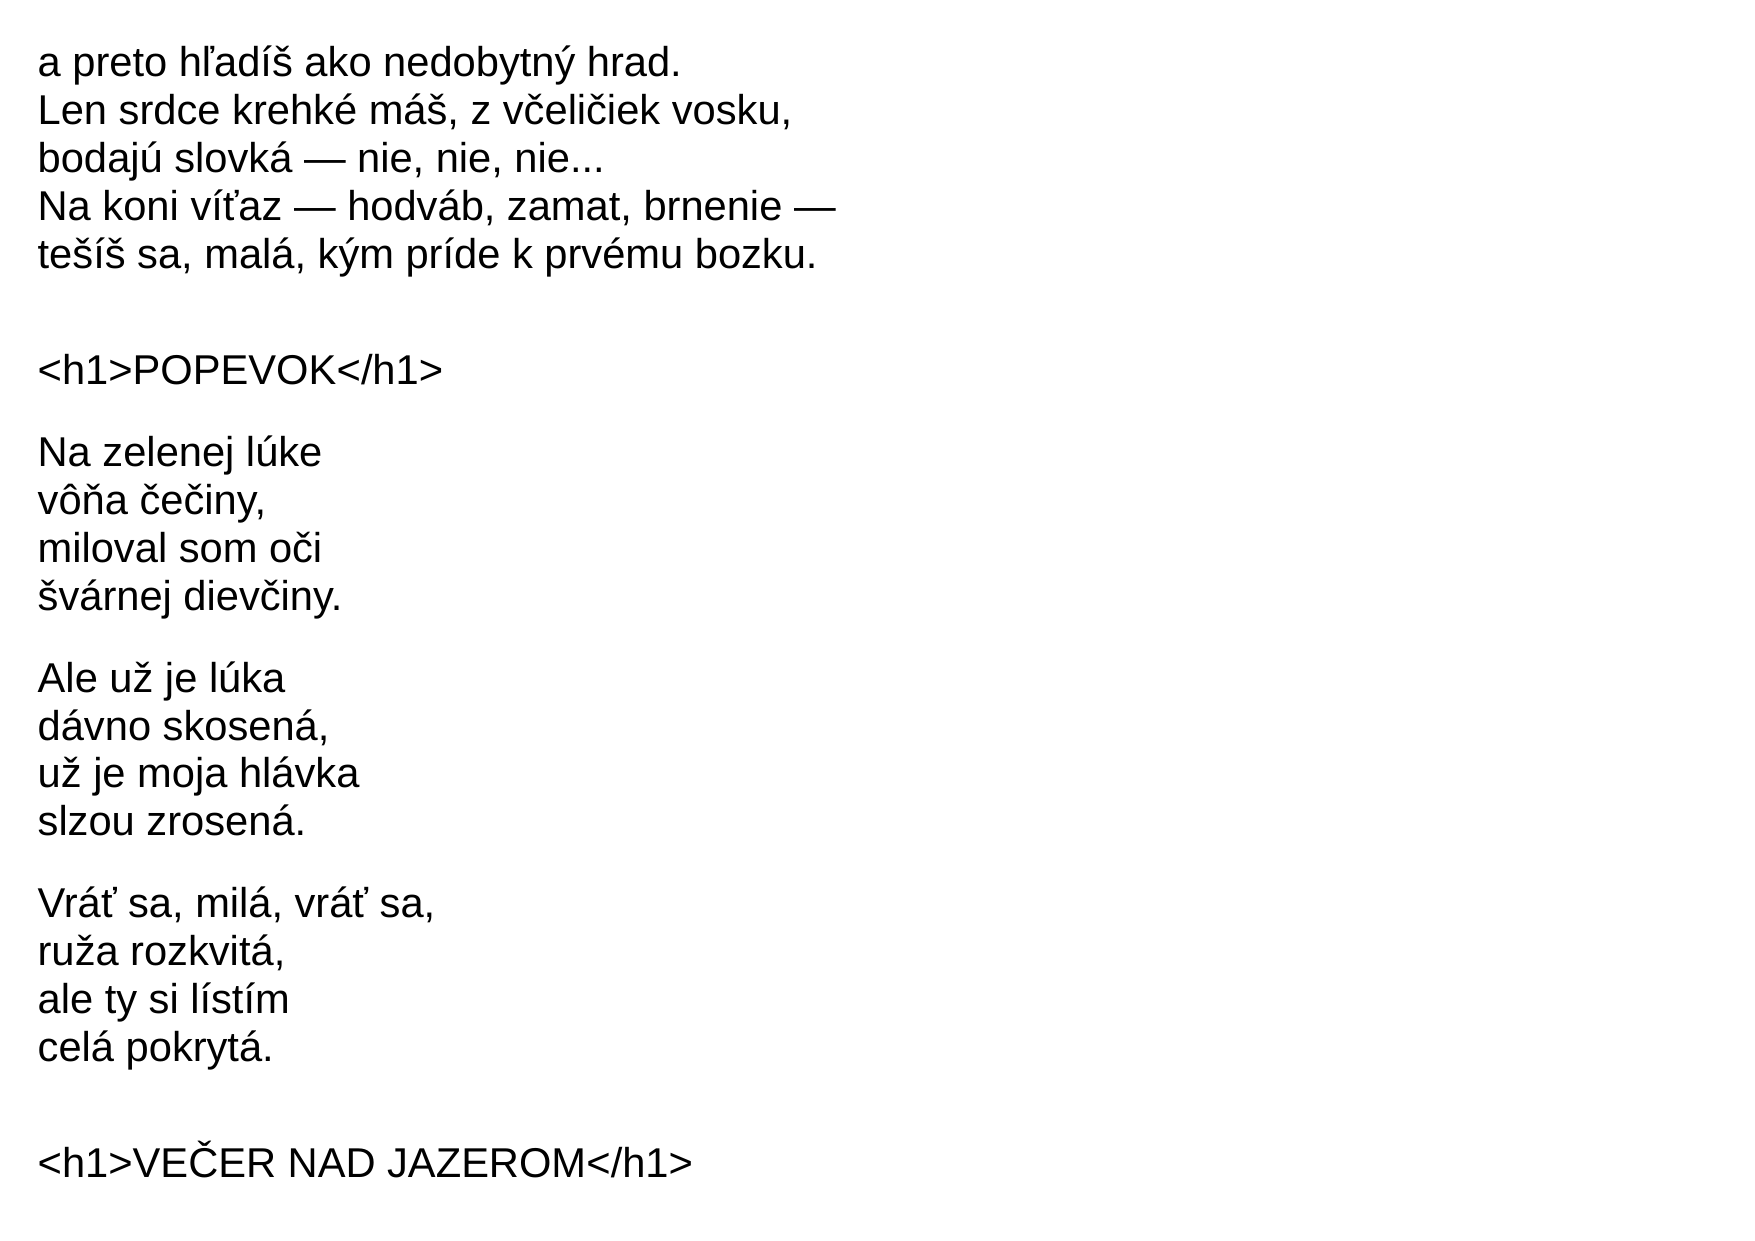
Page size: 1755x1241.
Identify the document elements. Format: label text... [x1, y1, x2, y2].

text celá pokrytá. [37, 1022, 1717, 1070]
text a preto hľadíš ako nedobytný hrad. [37, 37, 1717, 85]
text Vráť sa, milá, vráť sa, [37, 879, 1717, 927]
text miloval som oči [37, 523, 1717, 571]
text bodajú slovká — nie, nie, nie... [37, 133, 1717, 181]
text ale ty si lístím [37, 974, 1717, 1022]
text <h1>POPEVOK</h1> [37, 345, 1717, 393]
text švárnej dievčiny. [37, 571, 1717, 619]
text Ale už je lúka [37, 653, 1717, 701]
text dávno skosená, [37, 701, 1717, 749]
text slzou zrosená. [37, 797, 1717, 844]
text Na zelenej lúke [37, 427, 1717, 475]
text Na koni víťaz — hodváb, zamat, brnenie — [37, 181, 1717, 229]
text už je moja hlávka [37, 749, 1717, 797]
text tešíš sa, malá, kým príde k prvému bozku. [37, 229, 1717, 277]
text <h1>VEČER NAD JAZEROM</h1> [37, 1138, 1717, 1186]
text Len srdce krehké máš, z včeličiek vosku, [37, 85, 1717, 133]
text vôňa čečiny, [37, 475, 1717, 523]
text ruža rozkvitá, [37, 927, 1717, 974]
